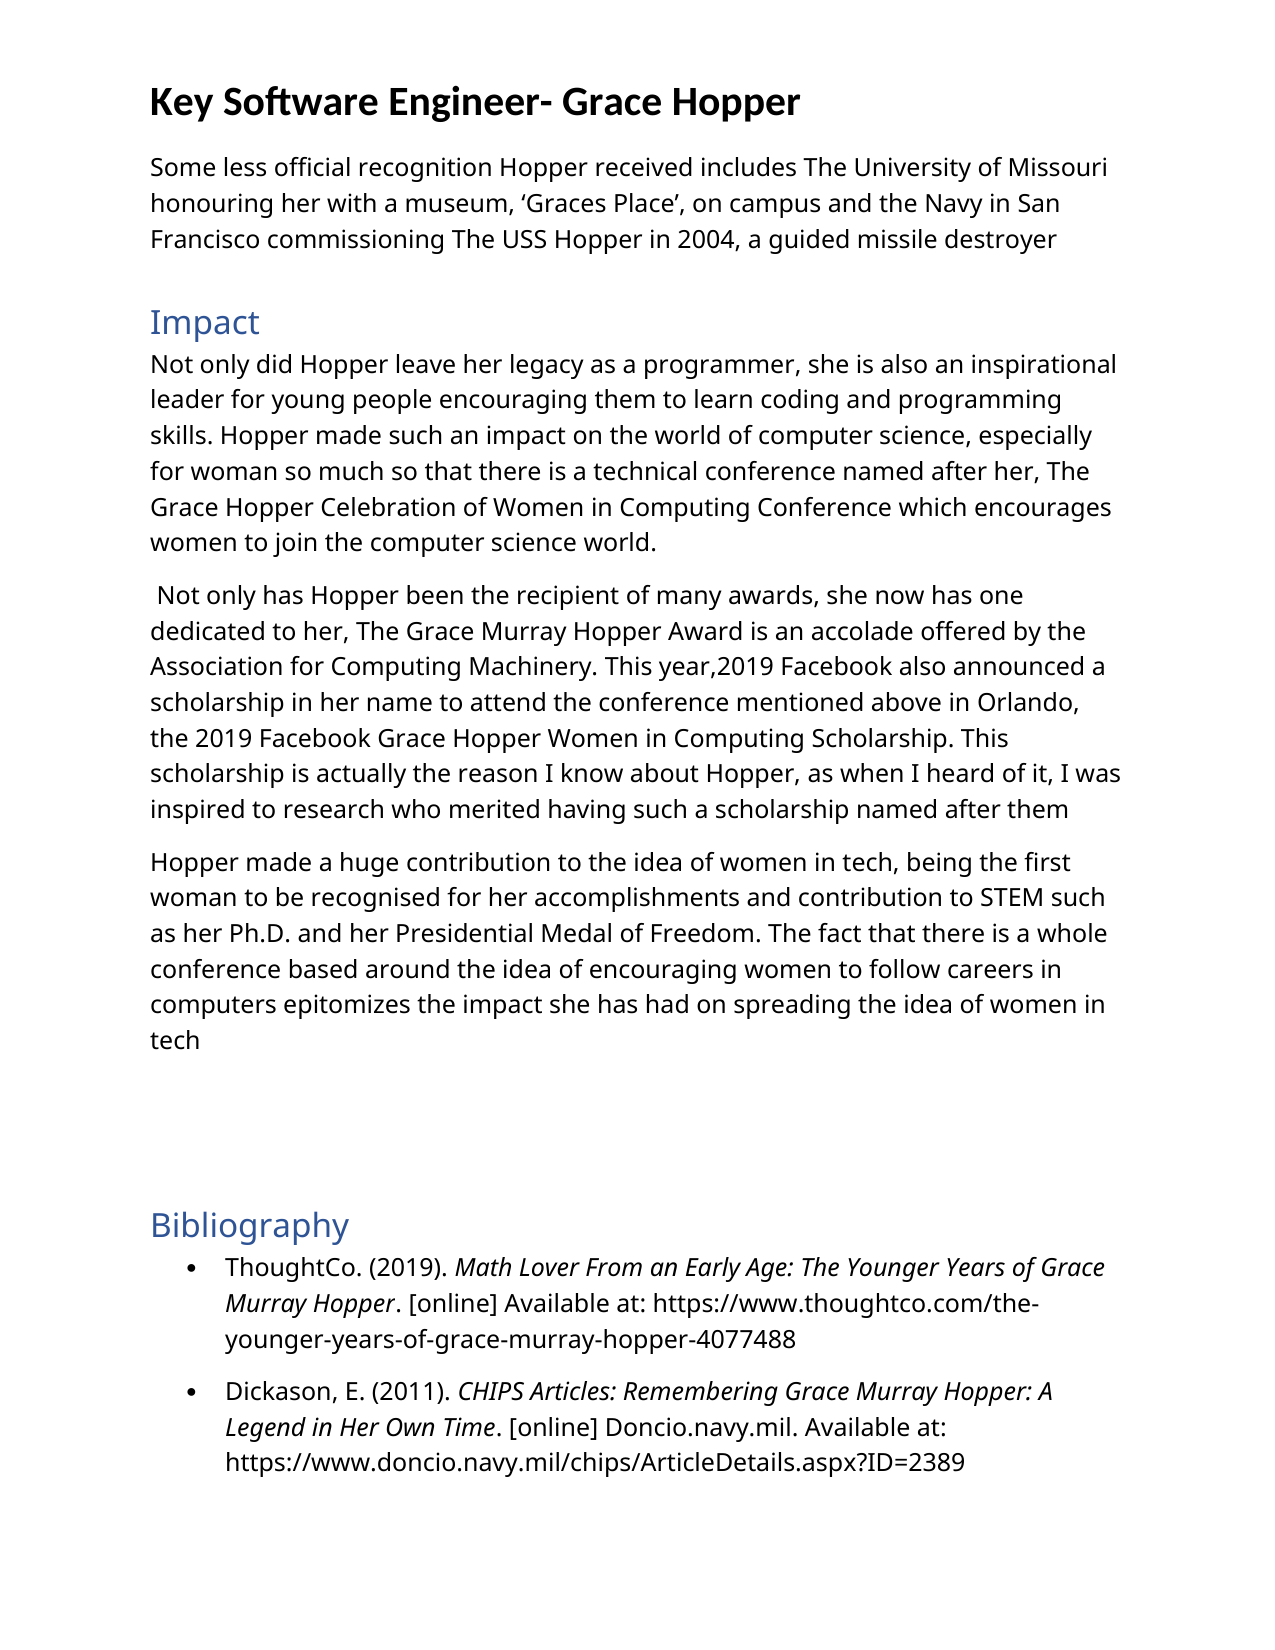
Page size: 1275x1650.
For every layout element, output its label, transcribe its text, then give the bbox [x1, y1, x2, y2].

text Some less official recognition Hopper received includes The University of Missouri honouring her with a museum, ‘Graces Place’, on campus and the Navy in San Francisco commissioning The USS Hopper in 2004, a guided missile destroyer [150, 150, 1125, 256]
subtitle Impact [150, 299, 1125, 344]
subtitle Bibliography [150, 1202, 1125, 1248]
list ThoughtCo. (2019). Math Lover From an Early Age: The Younger Years of Grace Murray Hopper. [online] Available at: https://www.thoughtco.com/the-younger-years-of-grace-murray-hopper-4077488 [187, 1250, 1125, 1355]
text Not only did Hopper leave her legacy as a programmer, she is also an inspirational leader for young people encouraging them to learn coding and programming skills. Hopper made such an impact on the world of computer science, especially for woman so much so that there is a technical conference named after her, The Grace Hopper Celebration of Women in Computing Conference which encourages women to join the computer science world. [150, 346, 1125, 559]
list Dickason, E. (2011). CHIPS Articles: Remembering Grace Murray Hopper: A Legend in Her Own Time. [online] Doncio.navy.mil. Available at: https://www.doncio.navy.mil/chips/ArticleDetails.aspx?ID=2389 [187, 1374, 1125, 1479]
text Not only has Hopper been the recipient of many awards, she now has one dedicated to her, The Grace Murray Hopper Award is an accolade offered by the Association for Computing Machinery. This year,2019 Facebook also announced a scholarship in her name to attend the conference mentioned above in Orlando, the 2019 Facebook Grace Hopper Women in Computing Scholarship. This scholarship is actually the reason I know about Hopper, as when I heard of it, I was inspired to research who merited having such a scholarship named after them [150, 577, 1125, 826]
text Hopper made a huge contribution to the idea of women in tech, being the first woman to be recognised for her accomplishments and contribution to STEM such as her Ph.D. and her Presidential Medal of Freedom. The fact that there is a whole conference based around the idea of encouraging women to follow careers in computers epitomizes the impact she has had on spreading the idea of women in tech [150, 844, 1125, 1057]
